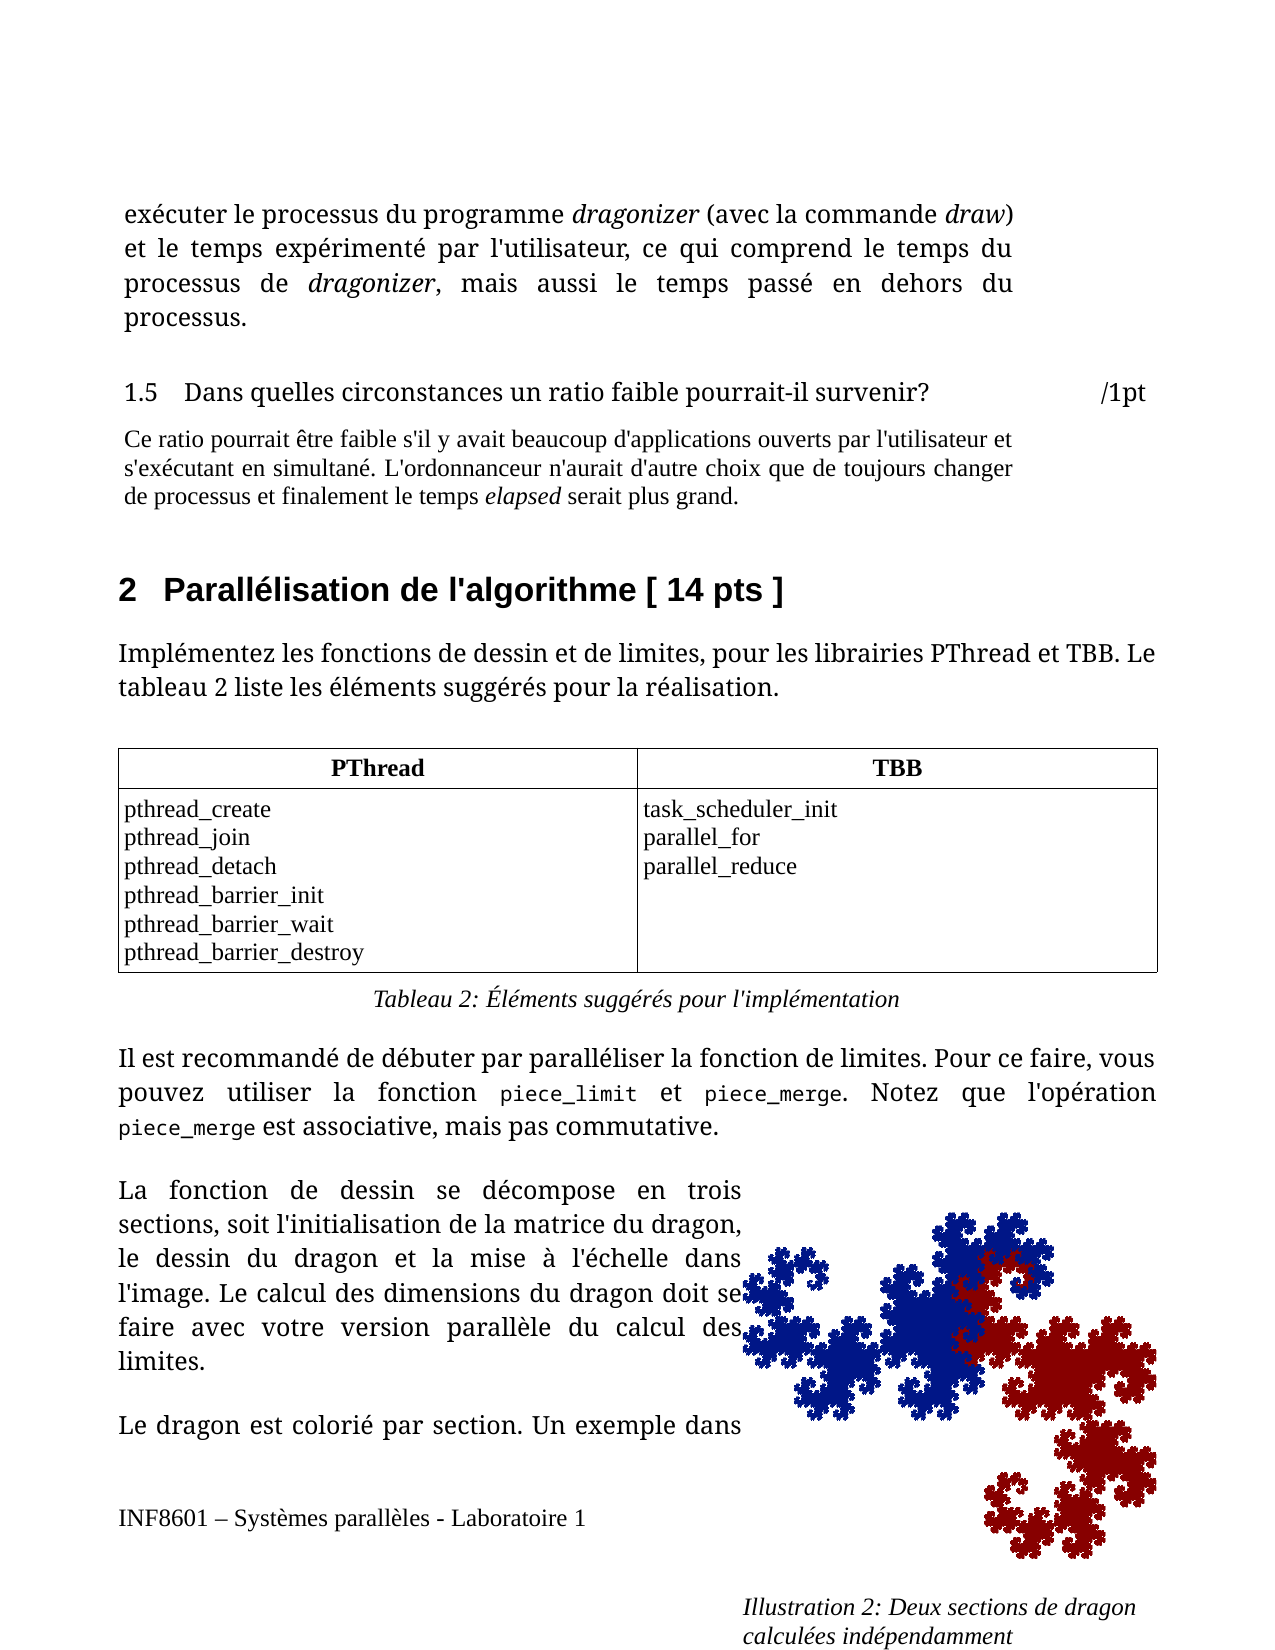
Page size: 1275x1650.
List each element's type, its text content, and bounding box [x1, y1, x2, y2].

table_cell [1020, 176, 1088, 354]
table_cell exécuter le processus du programme dragonizer (avec la commande draw) et le temps expérimenté par l'utilisateur, ce qui comprend le temps du processus de dragonizer, mais aussi le temps passé en dehors du processus. [118, 176, 1019, 354]
text Il est recommandé de débuter par paralléliser la fonction de limites. Pour ce faire, vous pouvez utiliser la fonction piece_limit et piece_merge. Notez que l'opération piece_merge est associative, mais pas commutative. [118, 1041, 1157, 1143]
text Implémentez les fonctions de dessin et de limites, pour les librairies PThread et TBB. Le tableau 2 liste les éléments suggérés pour la réalisation. [118, 636, 1157, 704]
text La fonction de dessin se décompose en trois sections, soit l'initialisation de la matrice du dragon, le dessin du dragon et la mise à l'échelle dans l'image. Le calcul des dimensions du dragon doit se faire avec votre version parallèle du calcul des limites. [118, 1166, 1157, 1377]
table_cell Dans quelles circonstances un ratio faible pourrait-il survenir? Ce ratio pourrait être faible s'il y avait beaucoup d'applications ouverts par l'utilisateur et s'exécutant en simultané. L'ordonnanceur n'aurait d'autre choix que de toujours changer de processus et finalement le temps elapsed serait plus grand. [118, 354, 1019, 516]
text Le dragon est colorié par section. Un exemple dans [118, 1407, 742, 1441]
table_cell [1089, 176, 1157, 354]
text Tableau 2: Éléments suggérés pour l'implémentation [118, 984, 1157, 1013]
table_cell task_scheduler_init parallel_for parallel_reduce [638, 789, 1157, 972]
text Illustration 2: Deux sections de dragon calculées indépendamment [743, 1593, 1156, 1650]
table_header TBB [638, 749, 1157, 788]
picture [742, 1179, 1157, 1593]
subtitle Parallélisation de l'algorithme [ 14 pts ] [118, 569, 1157, 608]
table_cell /1pt [1089, 354, 1157, 516]
table_cell pthread_create pthread_join pthread_detach pthread_barrier_init pthread_barrier_wait pthread_barrier_destroy [119, 789, 637, 972]
table_cell [1020, 354, 1088, 516]
table_header PThread [119, 749, 637, 788]
